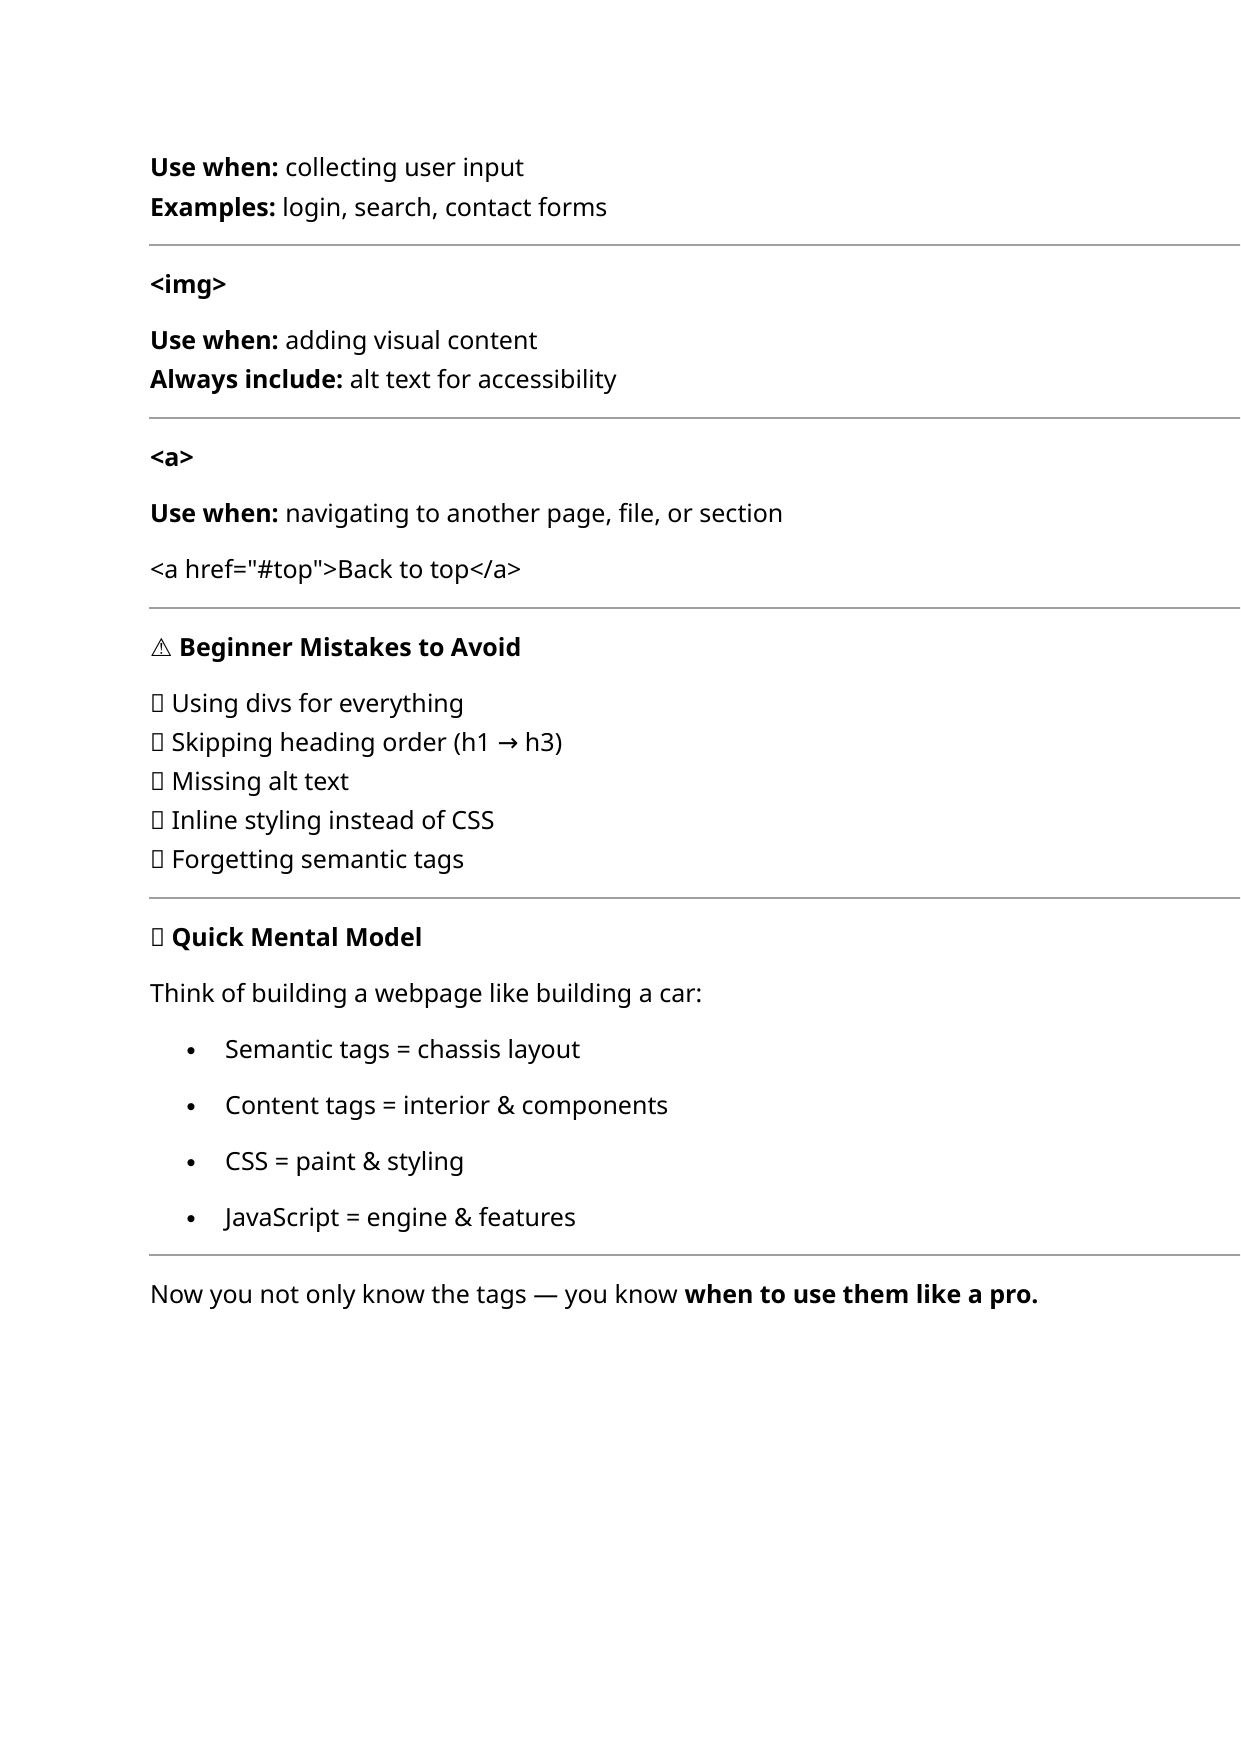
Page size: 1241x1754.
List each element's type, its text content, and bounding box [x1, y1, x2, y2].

text ❌ Using divs for everything ❌ Skipping heading order (h1 → h3) ❌ Missing alt text ❌ Inline styling instead of CSS ❌ Forgetting semantic tags [150, 685, 1090, 876]
text <a href="#top">Back to top</a> [150, 552, 1090, 586]
list CSS = paint & styling [187, 1143, 1090, 1177]
list Semantic tags = chassis layout [187, 1032, 1090, 1066]
text 🧠 Quick Mental Model [150, 920, 1090, 954]
text ⚠️ Beginner Mistakes to Avoid [150, 629, 1090, 664]
text Use when: navigating to another page, file, or section [150, 496, 1090, 530]
list JavaScript = engine & features [187, 1199, 1090, 1233]
text Use when: adding visual content Always include: alt text for accessibility [150, 323, 1090, 396]
text Now you not only know the tags — you know when to use them like a pro. [150, 1277, 1090, 1311]
text Use when: collecting user input Examples: login, search, contact forms [150, 150, 1090, 223]
text <a> [150, 440, 1090, 474]
text Think of building a webpage like building a car: [150, 976, 1090, 1010]
list Content tags = interior & components [187, 1087, 1090, 1122]
text <img> [150, 267, 1090, 301]
